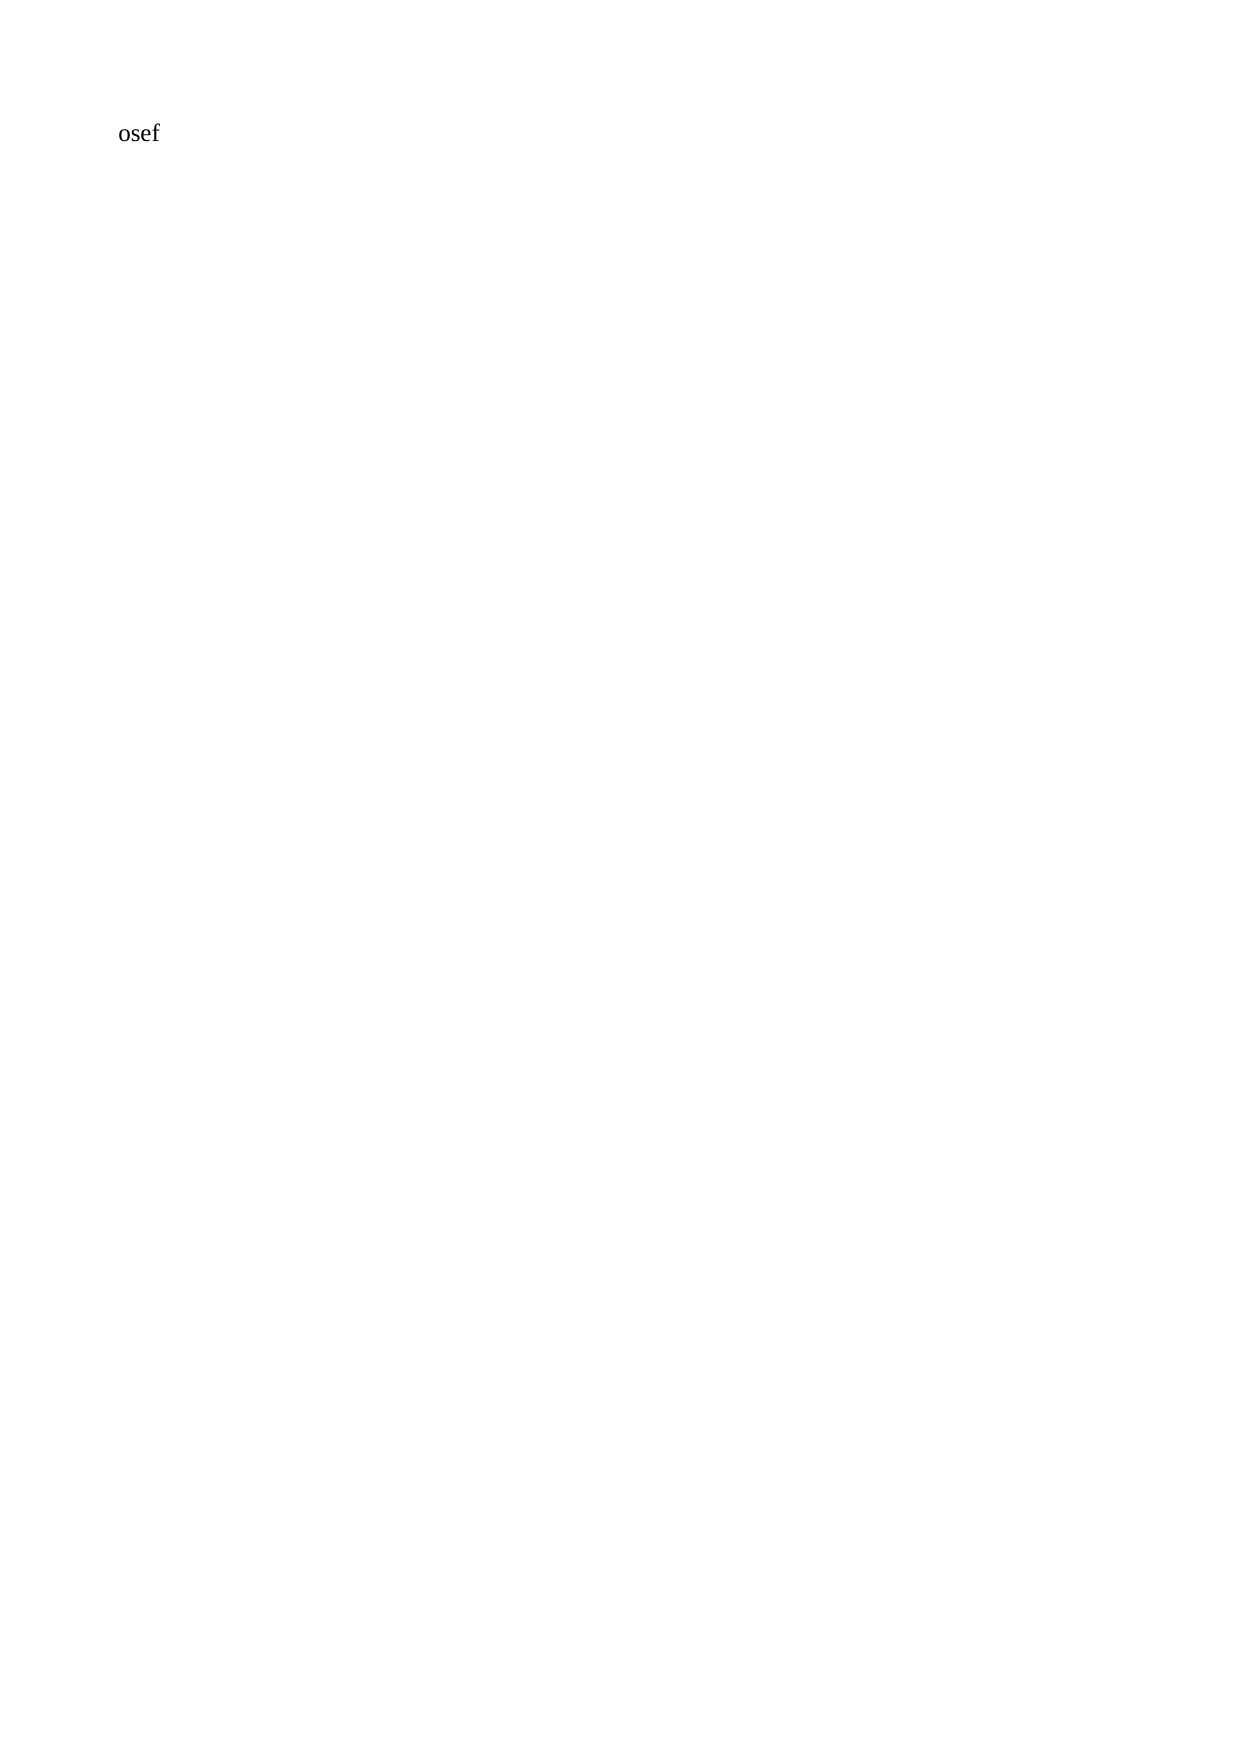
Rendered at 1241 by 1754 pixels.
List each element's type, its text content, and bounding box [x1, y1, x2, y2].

text osef [118, 118, 1122, 147]
